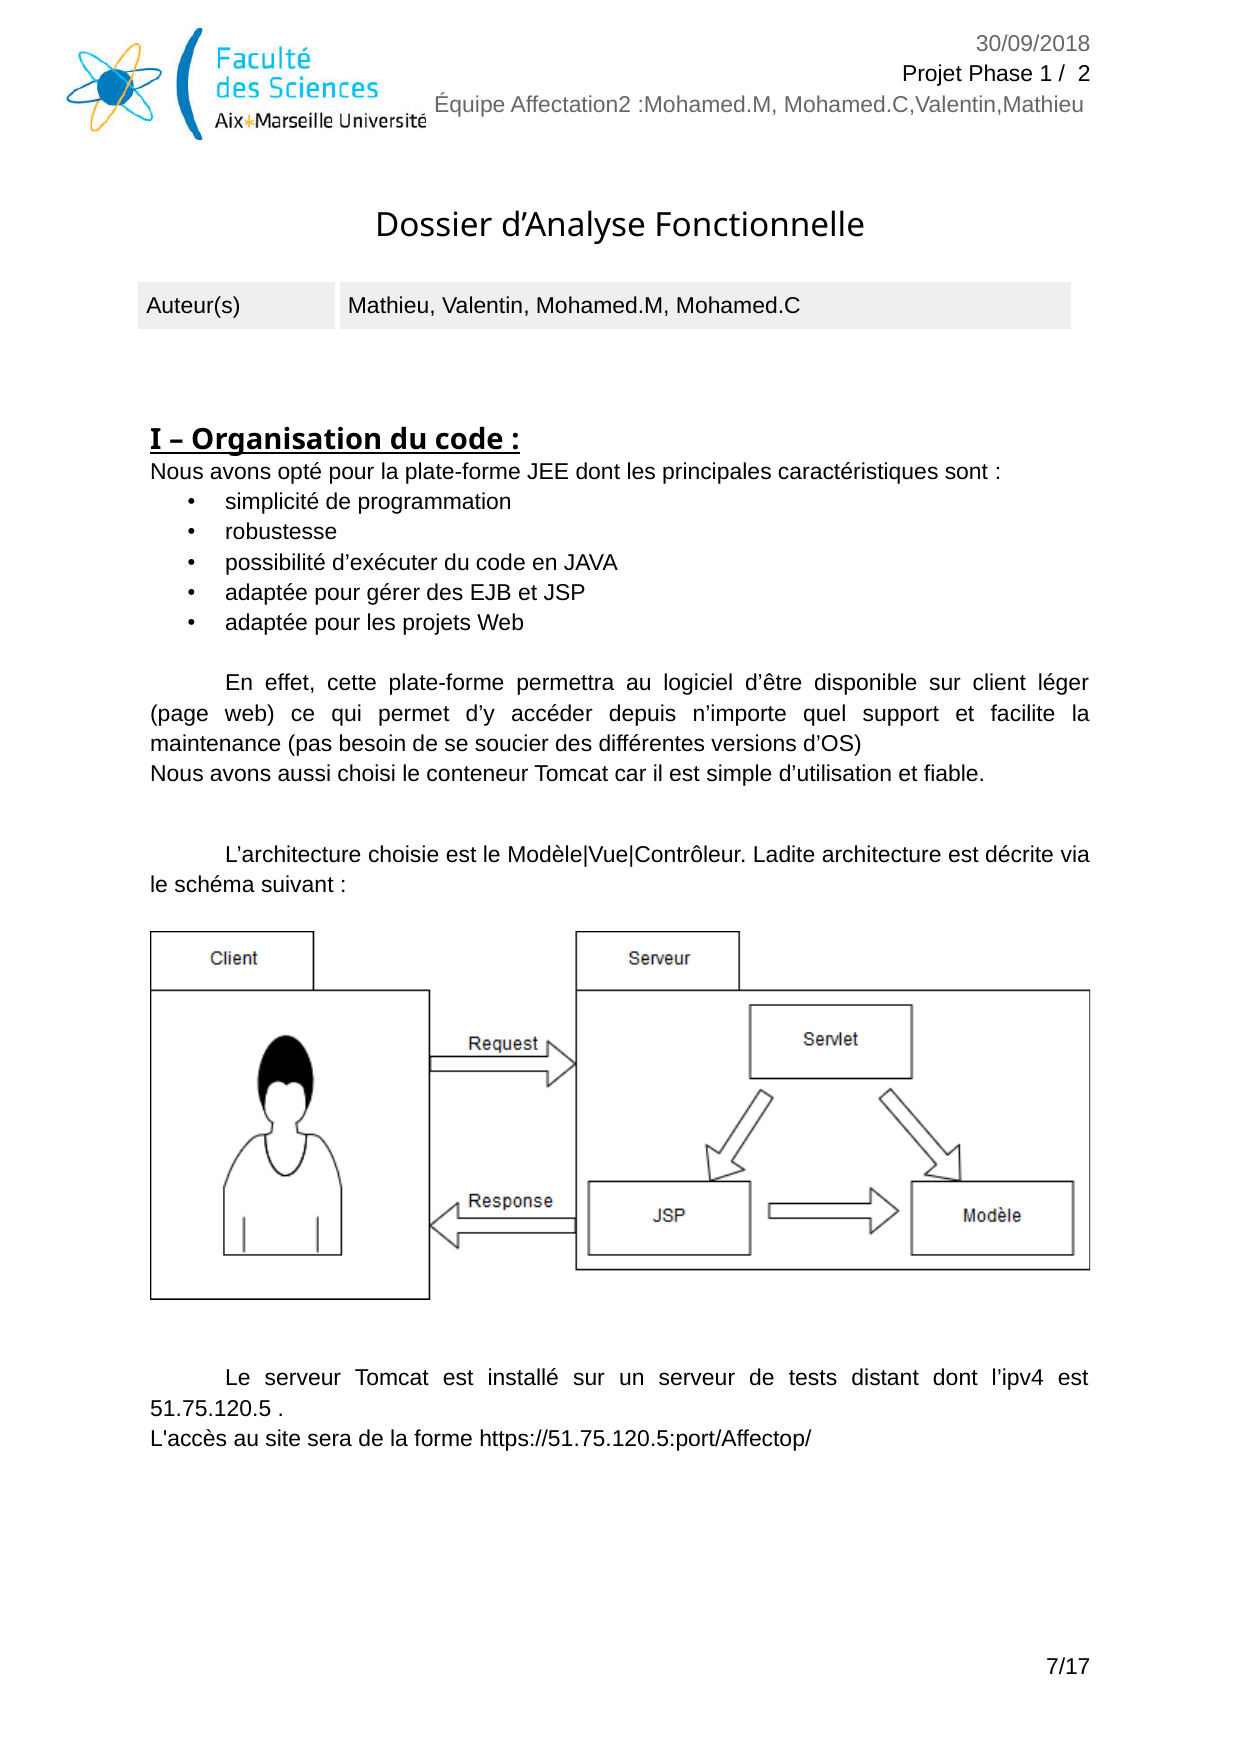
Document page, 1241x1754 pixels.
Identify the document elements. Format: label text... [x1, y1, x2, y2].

list possibilité d’exécuter du code en JAVA [187, 548, 1090, 575]
picture [150, 931, 1091, 1300]
subtitle Dossier d’Analyse Fonctionnelle [150, 201, 1090, 246]
subtitle I – Organisation du code : [150, 418, 1090, 458]
list adaptée pour gérer des EJB et JSP [187, 579, 1090, 605]
list simplicité de programmation [187, 488, 1090, 514]
table_header Auteur(s) [138, 282, 335, 329]
list adaptée pour les projets Web [187, 609, 1090, 635]
text L'accès au site sera de la forme https://51.75.120.5:port/Affectop/ [150, 1425, 1090, 1451]
picture [65, 28, 426, 140]
text En effet, cette plate-forme permettra au logiciel d’être disponible sur client léger (page web) ce qui permet d’y accéder depuis n’importe quel support et facilite la maintenance (pas besoin de se soucier des différentes versions d’OS) [150, 669, 1090, 756]
text Nous avons opté pour la plate-forme JEE dont les principales caractéristiques sont : [150, 458, 1090, 484]
text Nous avons aussi choisi le conteneur Tomcat car il est simple d’utilisation et fiable. [150, 760, 1090, 786]
text Le serveur Tomcat est installé sur un serveur de tests distant dont l’ipv4 est 51.75.120.5 . [150, 1364, 1090, 1421]
text L’architecture choisie est le Modèle|Vue|Contrôleur. Ladite architecture est décrite via le schéma suivant : [150, 841, 1090, 898]
list robustesse [187, 518, 1090, 545]
table_header Mathieu, Valentin, Mohamed.M, Mohamed.C [340, 282, 1071, 329]
